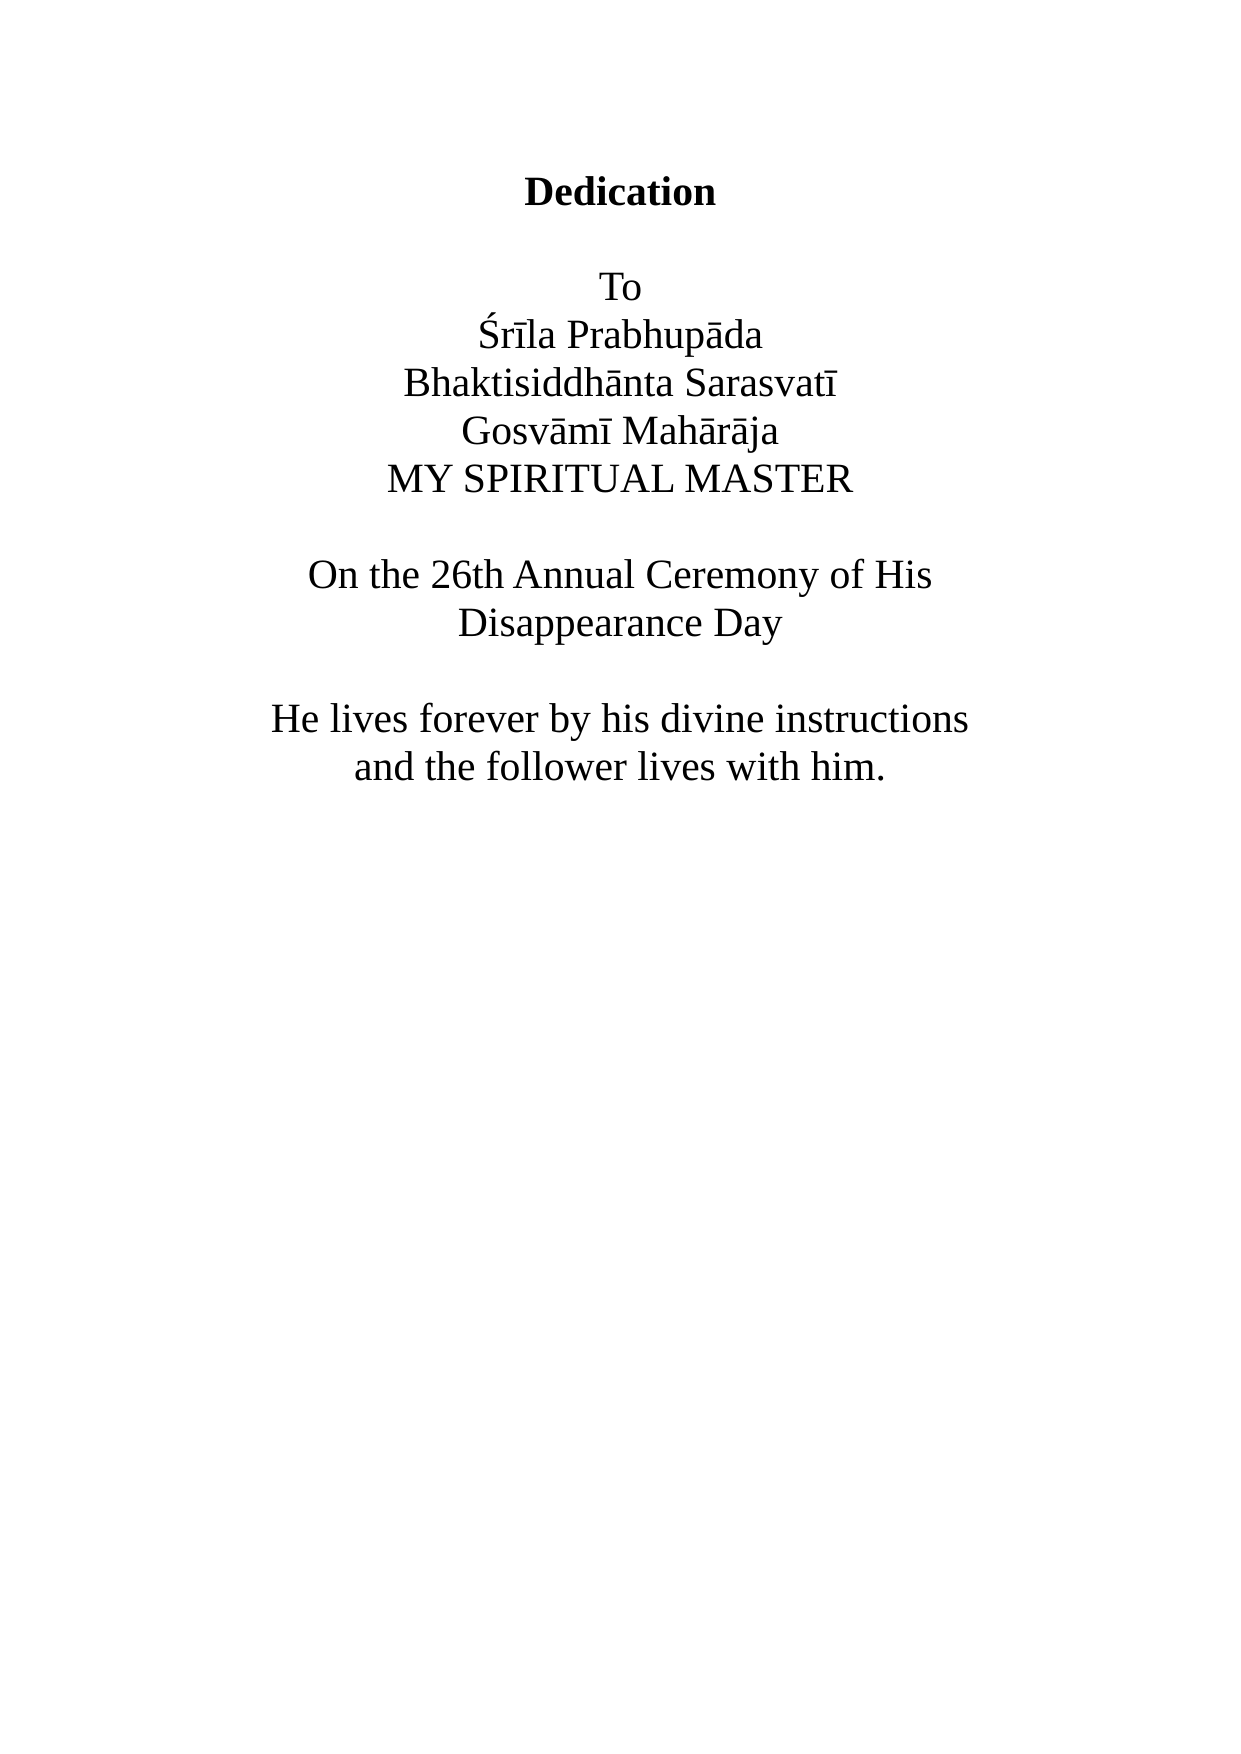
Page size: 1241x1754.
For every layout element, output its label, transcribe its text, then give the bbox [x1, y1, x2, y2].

text MY SPIRITUAL MASTER [118, 453, 1122, 501]
text He lives forever by his divine instructions [118, 693, 1122, 741]
text and the follower lives with him. [118, 741, 1122, 789]
text Śrīla Prabhupāda [118, 310, 1122, 358]
text Dedication [118, 166, 1122, 214]
text Disappearance Day [118, 597, 1122, 645]
text Gosvāmī Mahārāja [118, 406, 1122, 453]
text On the 26th Annual Ceremony of His [118, 549, 1122, 597]
text Bhaktisiddhānta Sarasvatī [118, 358, 1122, 406]
text To [118, 262, 1122, 310]
